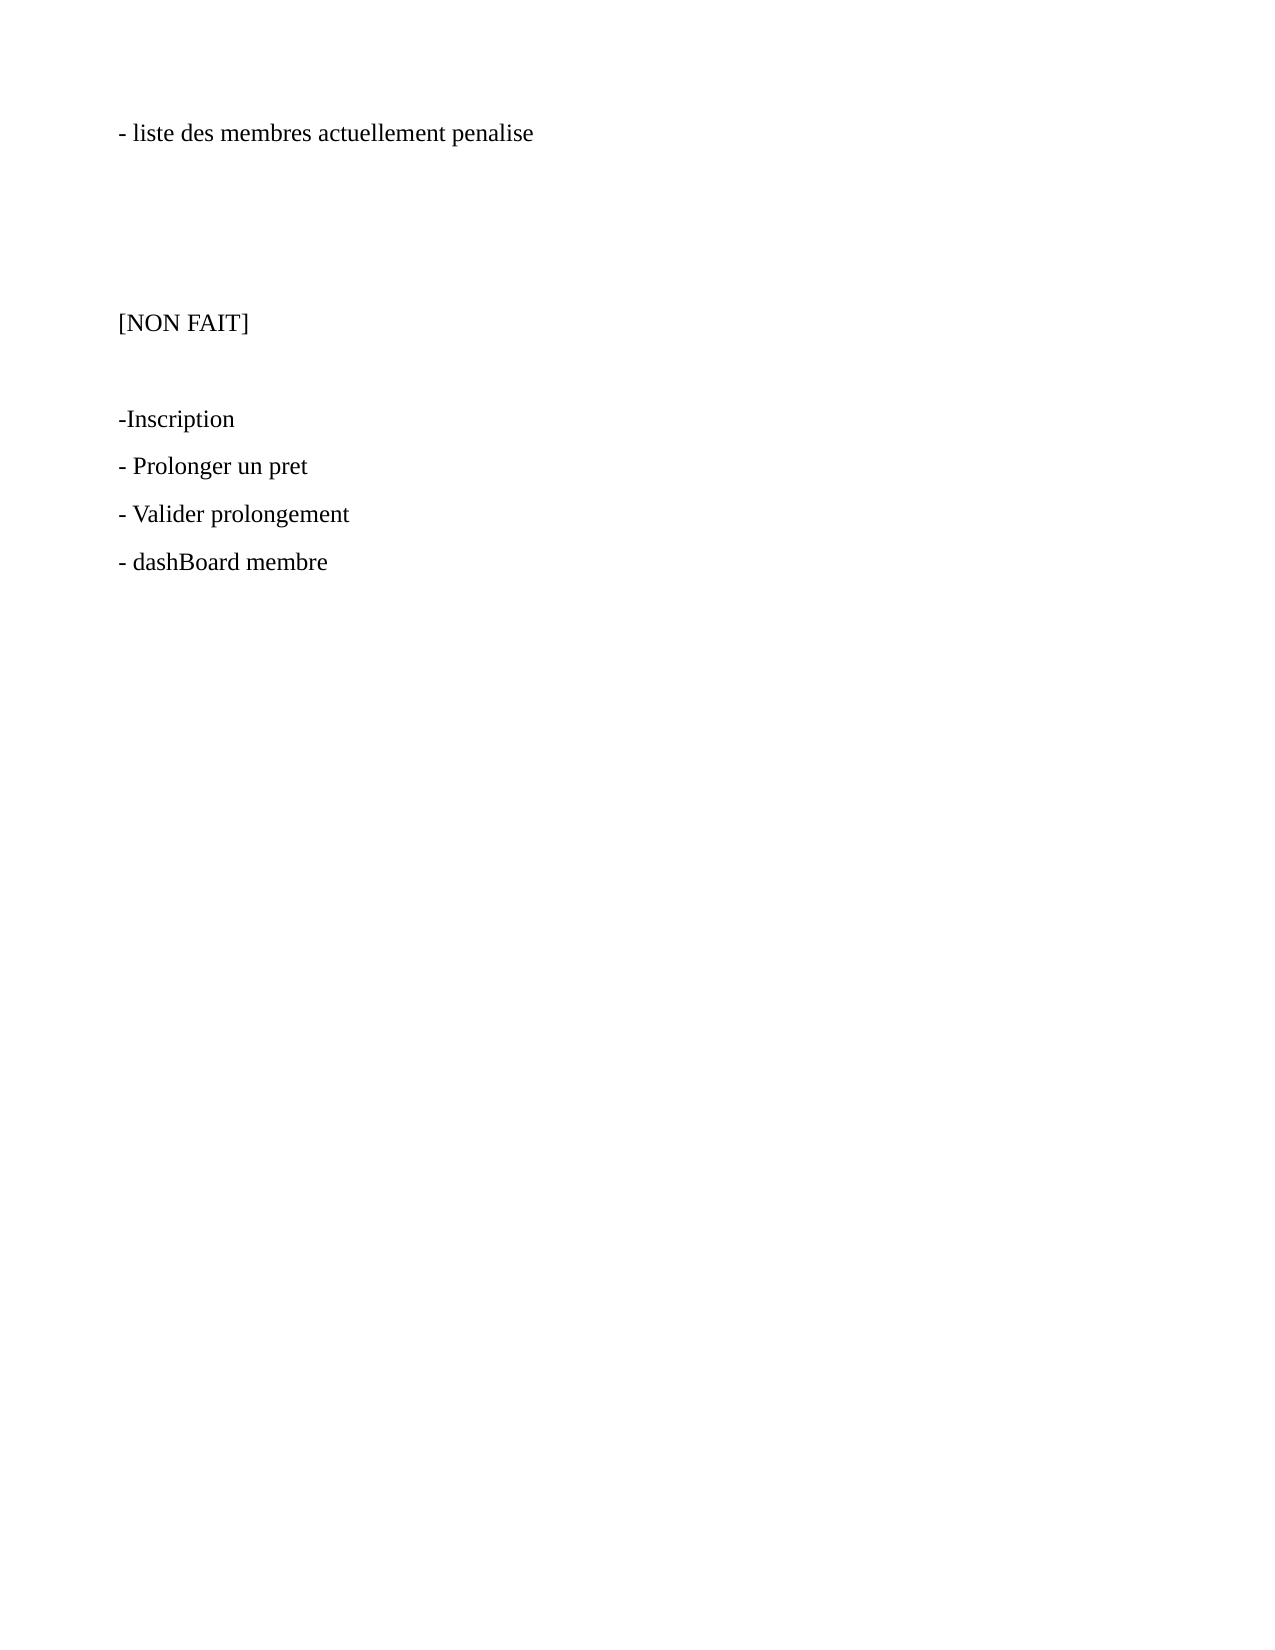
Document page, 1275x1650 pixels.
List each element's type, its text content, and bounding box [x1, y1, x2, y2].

text - Valider prolongement [118, 499, 1157, 528]
text - Prolonger un pret [118, 451, 1157, 480]
text - liste des membres actuellement penalise [118, 118, 1157, 147]
text - dashBoard membre [118, 547, 1157, 575]
text [NON FAIT] [118, 308, 1157, 337]
text -Inscription [118, 404, 1157, 432]
